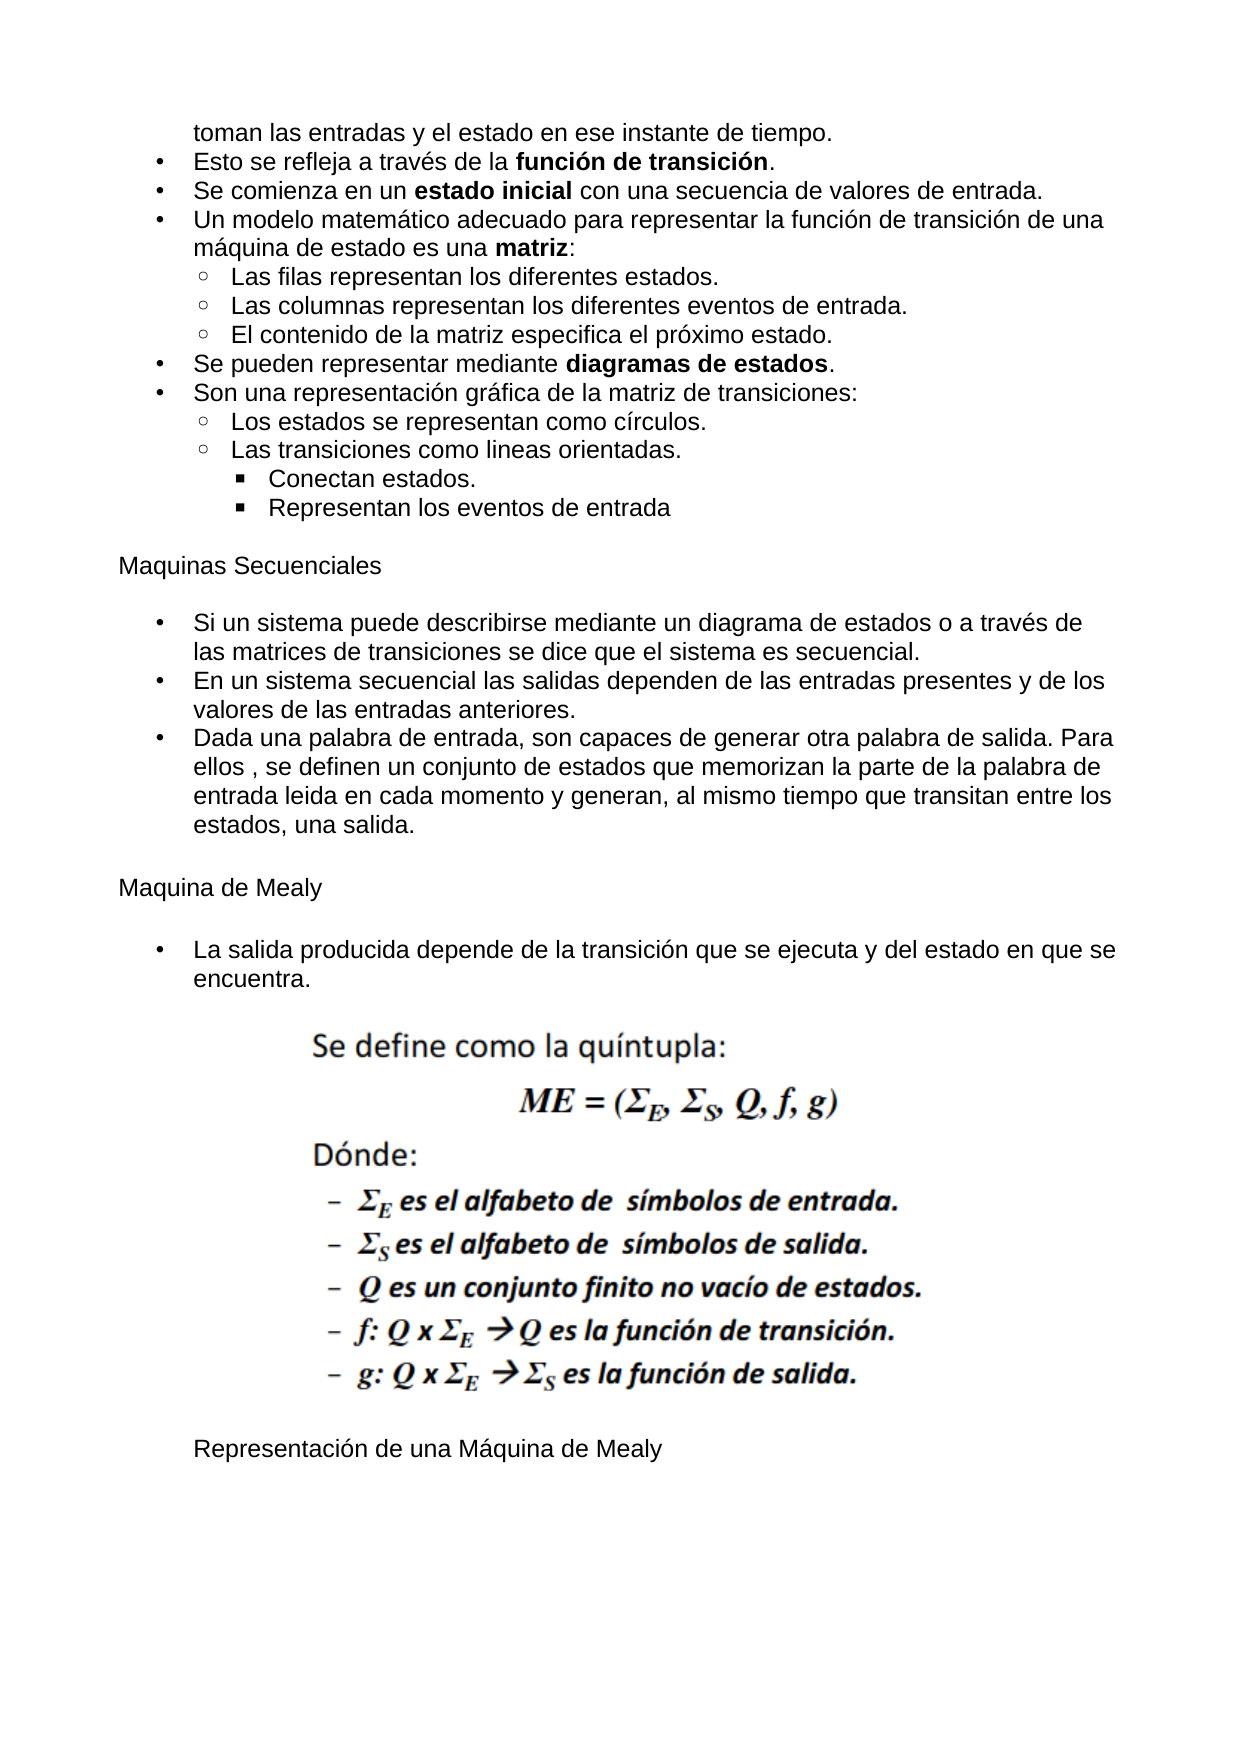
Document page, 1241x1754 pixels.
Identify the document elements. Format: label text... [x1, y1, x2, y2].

list Maquinas Secuenciales [118, 551, 1122, 579]
list Maquina de Mealy [118, 872, 1122, 901]
list Se comienza en un estado inicial con una secuencia de valores de entrada. [156, 176, 1122, 204]
list Representan los eventos de entrada [231, 493, 1122, 522]
list La salida producida depende de la transición que se ejecuta y del estado en que se encuentra. [156, 935, 1122, 993]
list Se pueden representar mediante diagramas de estados. [156, 349, 1122, 378]
list Un modelo matemático adecuado para representar la función de transición de una máquina de estado es una matriz: [156, 204, 1122, 262]
list Representación de una Máquina de Mealy [193, 1434, 1122, 1462]
list En un sistema secuencial las salidas dependen de las entradas presentes y de los valores de las entradas anteriores. [156, 666, 1122, 723]
list Esto se refleja a través de la función de transición. [156, 147, 1122, 176]
list Las transiciones como lineas orientadas. [193, 435, 1122, 464]
list Las columnas representan los diferentes eventos de entrada. [193, 291, 1122, 320]
list Dada una palabra de entrada, son capaces de generar otra palabra de salida. Para ellos , se definen un conjunto de estados que memorizan la parte de la palabra de entrada leida en cada momento y generan, al mismo tiempo que transitan entre los estados, una salida. [156, 723, 1122, 838]
picture [306, 1027, 934, 1400]
list Las filas representan los diferentes estados. [193, 262, 1122, 291]
list El contenido de la matriz especifica el próximo estado. [193, 320, 1122, 349]
list Conectan estados. [231, 464, 1122, 493]
list Son una representación gráfica de la matriz de transiciones: [156, 378, 1122, 406]
list toman las entradas y el estado en ese instante de tiempo. [156, 118, 1122, 147]
list Los estados se representan como círculos. [193, 406, 1122, 435]
list Si un sistema puede describirse mediante un diagrama de estados o a través de las matrices de transiciones se dice que el sistema es secuencial. [156, 608, 1122, 666]
